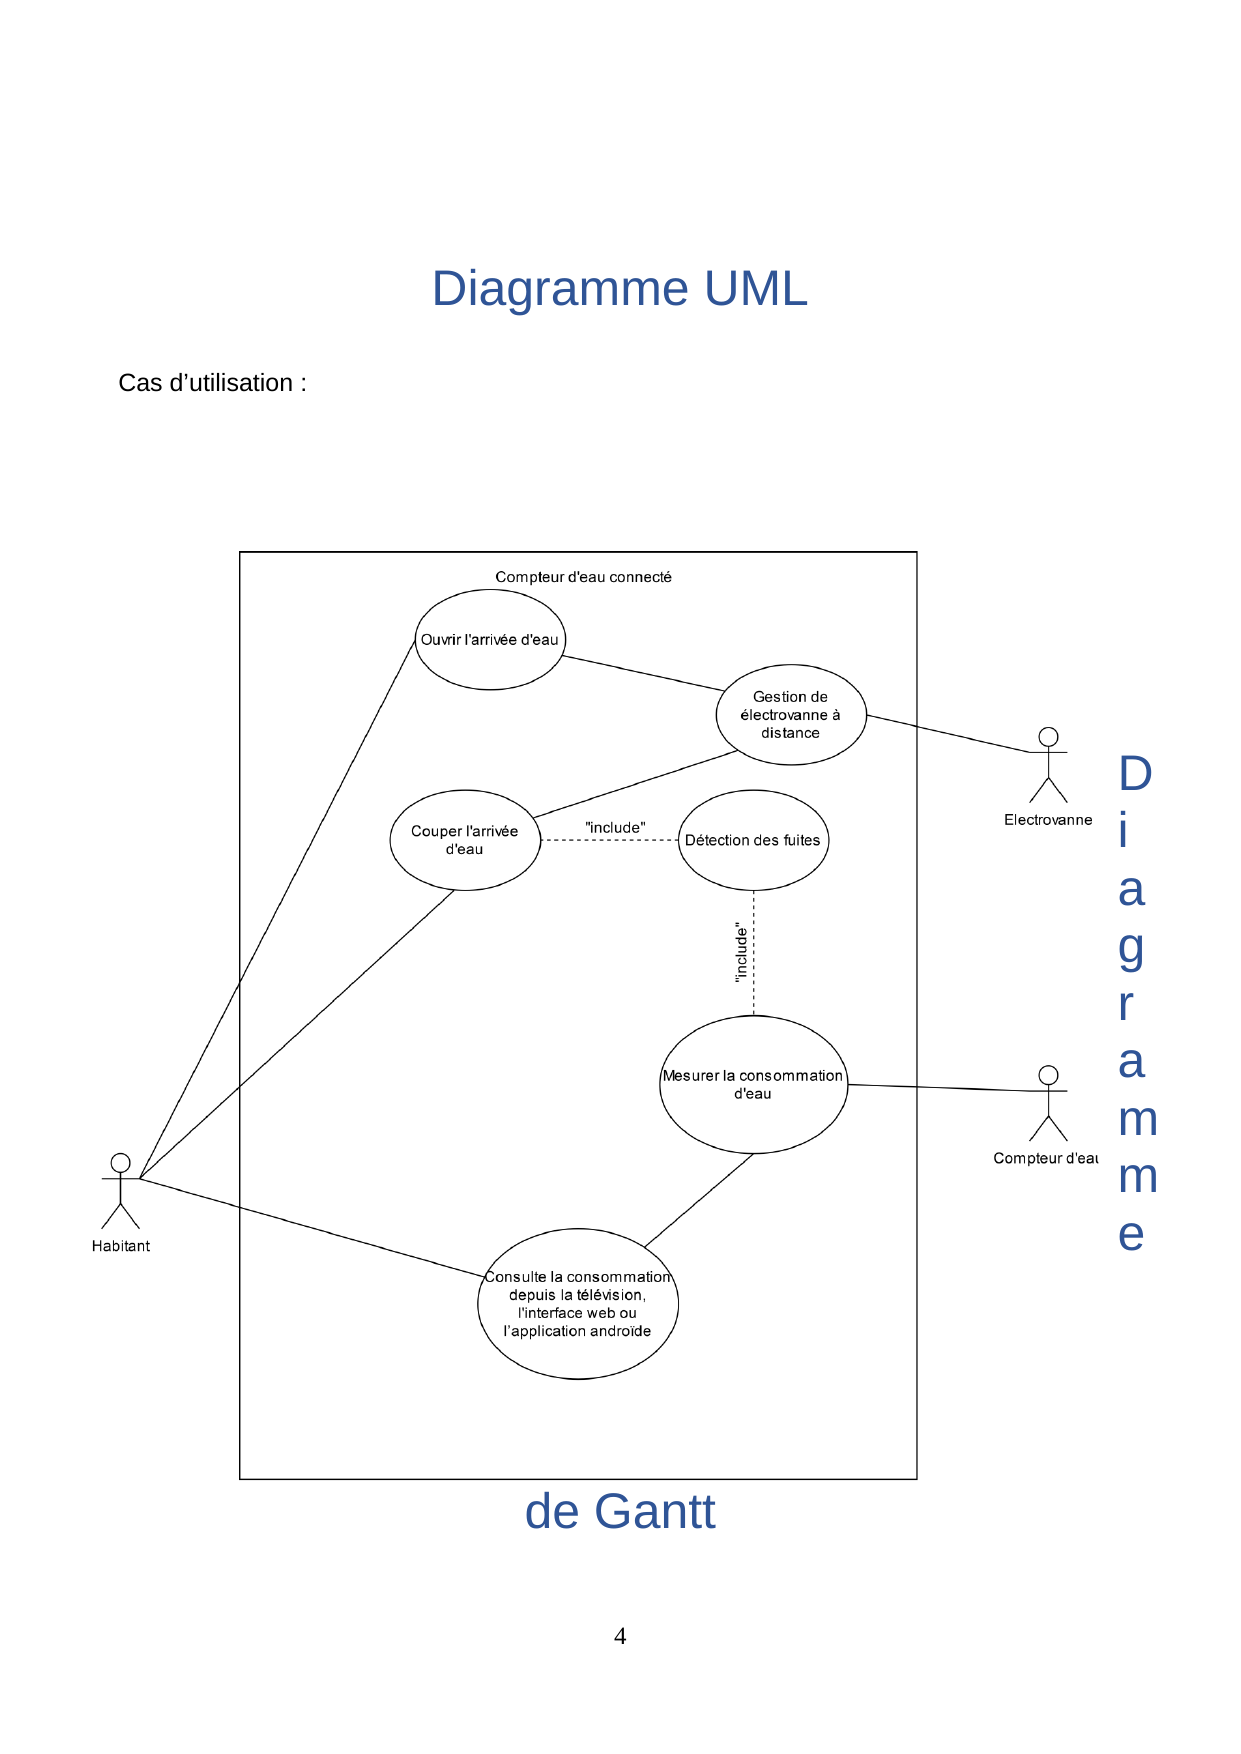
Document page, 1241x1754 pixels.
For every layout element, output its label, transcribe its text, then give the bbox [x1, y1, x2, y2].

text Cas d’utilisation : [118, 368, 1122, 397]
subtitle Diagramme UML [118, 258, 1122, 316]
subtitle Diagramme de Gantt [118, 743, 1122, 1538]
picture [92, 551, 1099, 1481]
